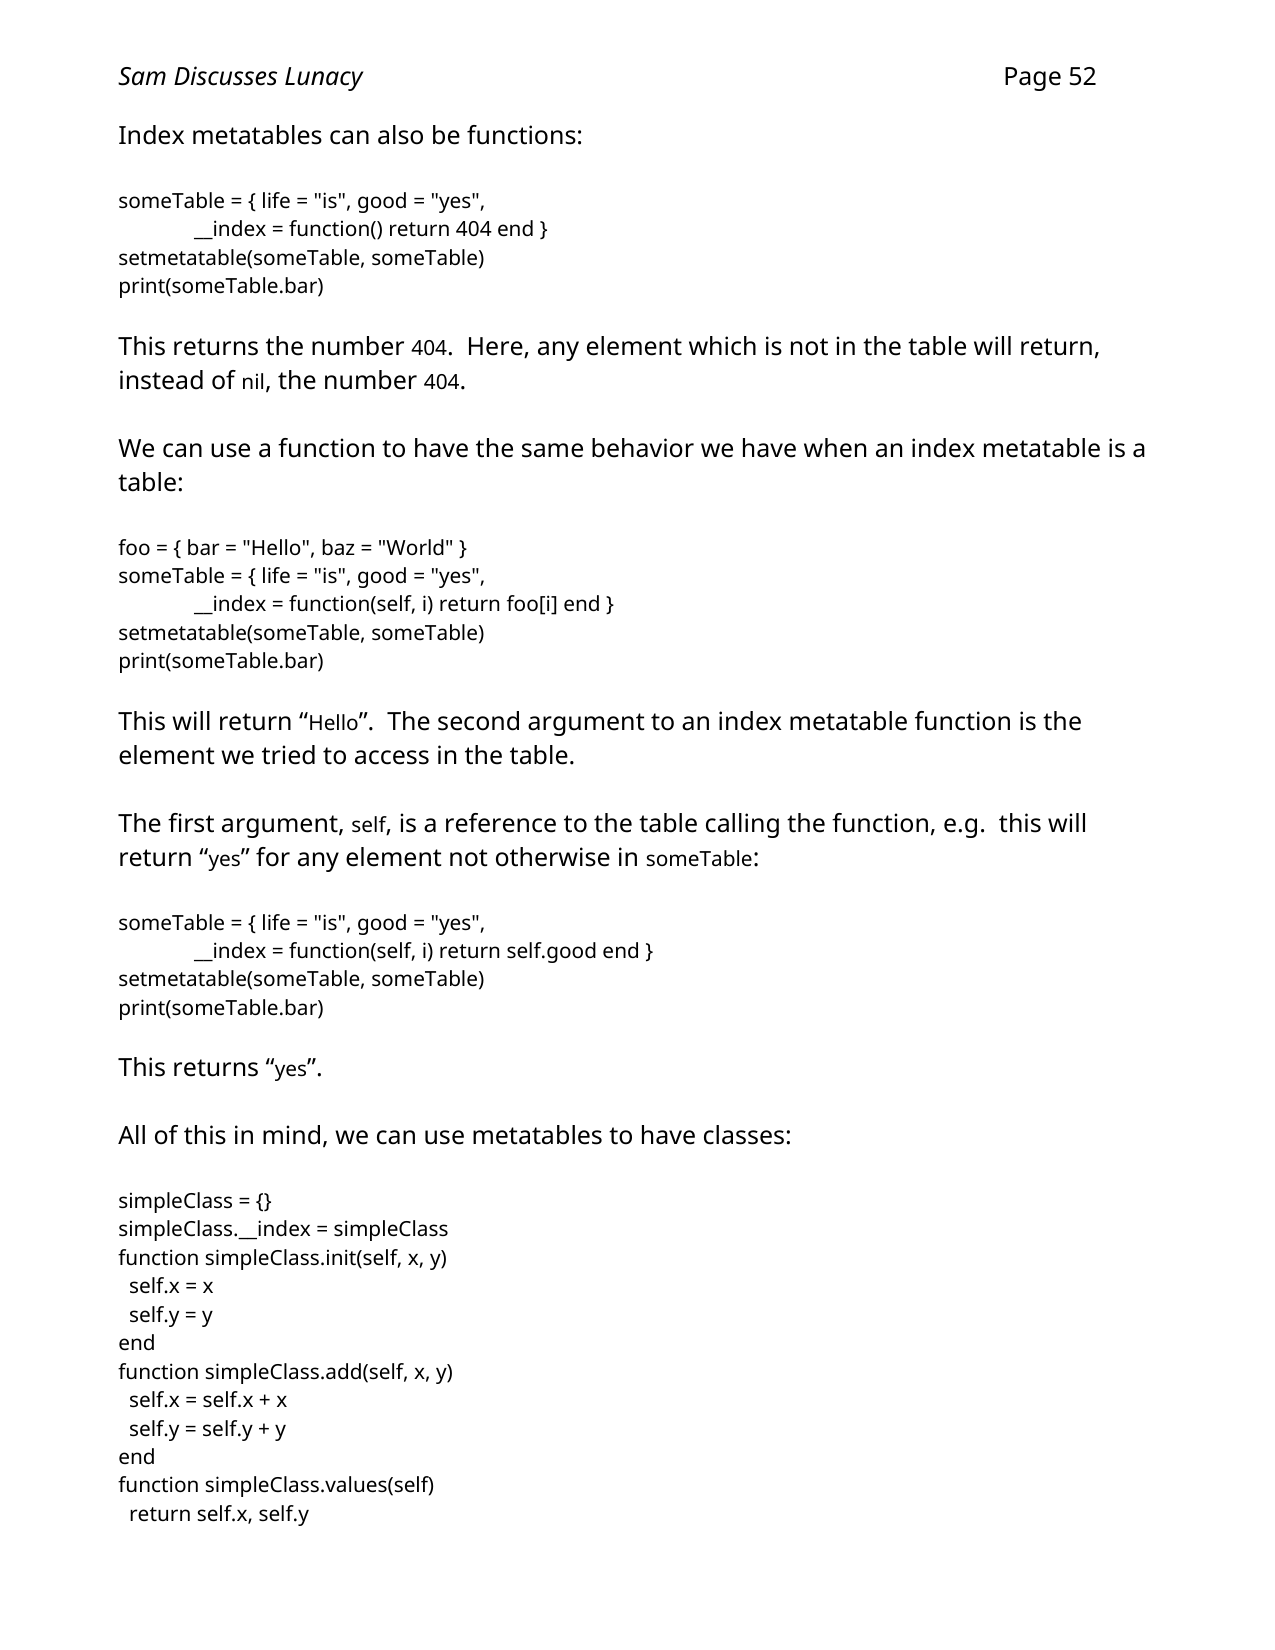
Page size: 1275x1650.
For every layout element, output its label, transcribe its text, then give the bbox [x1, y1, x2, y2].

text someTable = { life = "is", good = "yes", [118, 908, 1157, 936]
text __index = function() return 404 end } [118, 214, 1157, 243]
text self.x = self.x + x [118, 1385, 1157, 1414]
text print(someTable.bar) [118, 271, 1157, 300]
text print(someTable.bar) [118, 646, 1157, 675]
text Index metatables can also be functions: [118, 118, 1157, 152]
text setmetatable(someTable, someTable) [118, 618, 1157, 646]
text __index = function(self, i) return self.good end } [118, 936, 1157, 964]
text function simpleClass.add(self, x, y) [118, 1357, 1157, 1385]
text setmetatable(someTable, someTable) [118, 964, 1157, 993]
text function simpleClass.values(self) [118, 1471, 1157, 1499]
text self.x = x [118, 1271, 1157, 1300]
text print(someTable.bar) [118, 993, 1157, 1021]
text setmetatable(someTable, someTable) [118, 243, 1157, 271]
text simpleClass.__index = simpleClass [118, 1214, 1157, 1243]
text The first argument, self, is a reference to the table calling the function, e.g. this will return “yes” for any element not otherwise in someTable: [118, 806, 1157, 874]
text end [118, 1442, 1157, 1471]
text This returns “yes”. [118, 1050, 1157, 1084]
text This returns the number 404. Here, any element which is not in the table will return, instead of nil, the number 404. [118, 328, 1157, 396]
text foo = { bar = "Hello", baz = "World" } [118, 533, 1157, 561]
text All of this in mind, we can use metatables to have classes: [118, 1118, 1157, 1152]
text This will return “Hello”. The second argument to an index metatable function is the element we tried to access in the table. [118, 703, 1157, 771]
text return self.x, self.y [118, 1499, 1157, 1527]
text function simpleClass.init(self, x, y) [118, 1243, 1157, 1271]
text self.y = self.y + y [118, 1414, 1157, 1442]
text someTable = { life = "is", good = "yes", [118, 561, 1157, 589]
text simpleClass = {} [118, 1186, 1157, 1214]
text __index = function(self, i) return foo[i] end } [118, 589, 1157, 618]
text someTable = { life = "is", good = "yes", [118, 186, 1157, 214]
text end [118, 1328, 1157, 1357]
text We can use a function to have the same behavior we have when an index metatable is a table: [118, 431, 1157, 499]
text self.y = y [118, 1300, 1157, 1328]
